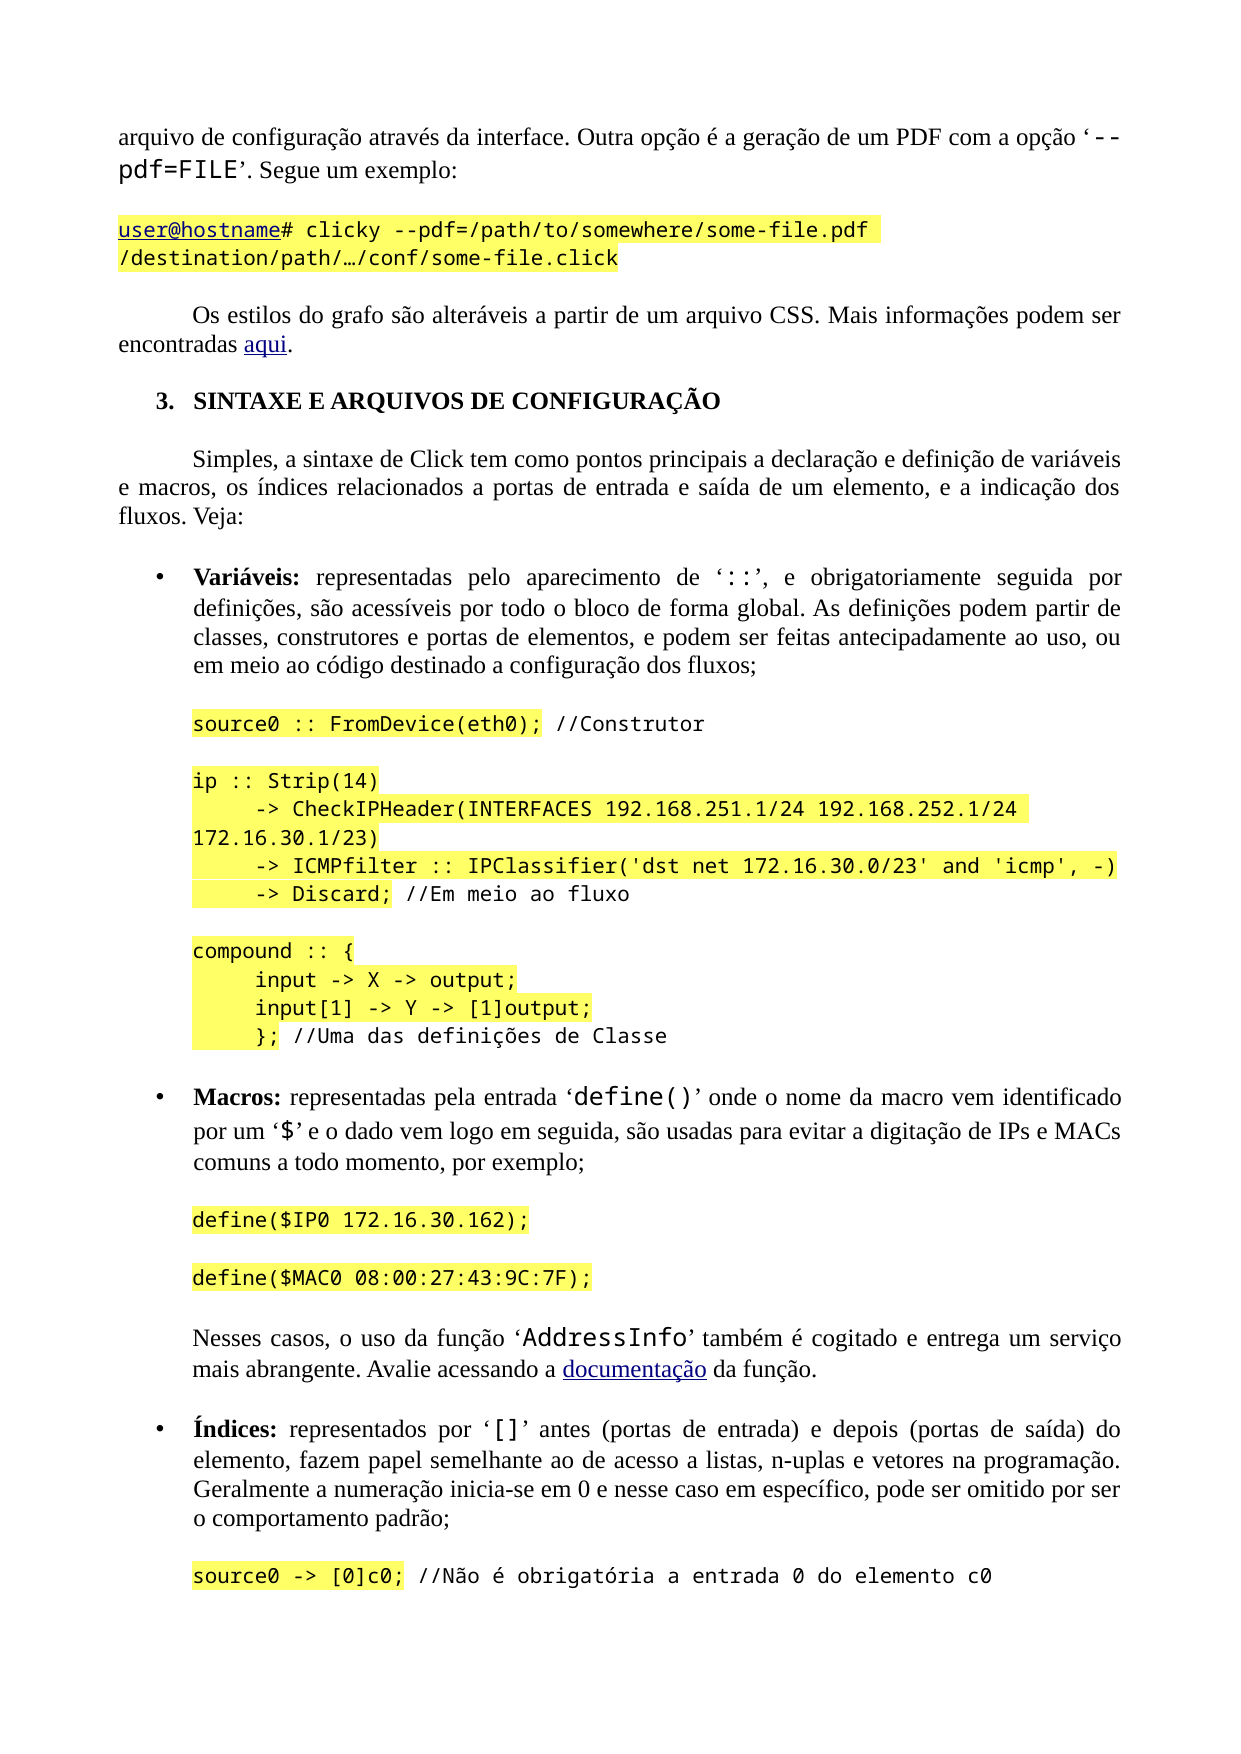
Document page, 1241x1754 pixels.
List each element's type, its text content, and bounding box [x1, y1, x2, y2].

text Simples, a sintaxe de Click tem como pontos principais a declaração e definição de variáveis e macros, os índices relacionados a portas de entrada e saída de um elemento, e a indicação dos fluxos. Veja: [118, 444, 1122, 530]
text Nesses casos, o uso da função ‘AddressInfo’ também é cogitado e entrega um serviço mais abrangente. Avalie acessando a documentação da função. [192, 1319, 1122, 1382]
list Índices: representados por ‘[]’ antes (portas de entrada) e depois (portas de saída) do elemento, fazem papel semelhante ao de acesso a listas, n-uplas e vetores na programação. Geralmente a numeração inicia-se em 0 e nesse caso em específico, pode ser omitido por ser o comportamento padrão; [156, 1411, 1122, 1531]
text compound :: { [192, 936, 1122, 965]
text -> CheckIPHeader(INTERFACES 192.168.251.1/24 192.168.252.1/24 172.16.30.1/23) [192, 794, 1122, 851]
text ip :: Strip(14) [118, 766, 1122, 794]
list SINTAXE E ARQUIVOS DE CONFIGURAÇÃO [156, 386, 1122, 415]
text input -> X -> output; [192, 965, 1122, 993]
text arquivo de configuração através da interface. Outra opção é a geração de um PDF com a opção ‘--pdf=FILE’. Segue um exemplo: [118, 118, 1122, 186]
text source0 :: FromDevice(eth0); //Construtor [118, 708, 1122, 737]
text Os estilos do grafo são alteráveis a partir de um arquivo CSS. Mais informações podem ser encontradas aqui. [118, 300, 1122, 357]
text -> Discard; //Em meio ao fluxo [192, 879, 1122, 908]
text source0 -> [0]c0; //Não é obrigatória a entrada 0 do elemento c0 [118, 1560, 1122, 1590]
text define($MAC0 08:00:27:43:9C:7F); [192, 1263, 1122, 1291]
text user@hostname# clicky --pdf=/path/to/somewhere/some-file.pdf /destination/path/…/conf/some-file.click [118, 215, 1122, 272]
text -> ICMPfilter :: IPClassifier('dst net 172.16.30.0/23' and 'icmp', -) [192, 851, 1122, 879]
text }; //Uma das definições de Classe [192, 1022, 1122, 1050]
list Variáveis: representadas pelo aparecimento de ‘::’, e obrigatoriamente seguida por definições, são acessíveis por todo o bloco de forma global. As definições podem partir de classes, construtores e portas de elementos, e podem ser feitas antecipadamente ao uso, ou em meio ao código destinado a configuração dos fluxos; [156, 559, 1122, 679]
list Macros: representadas pela entrada ‘define()’ onde o nome da macro vem identificado por um ‘$’ e o dado vem logo em seguida, são usadas para evitar a digitação de IPs e MACs comuns a todo momento, por exemplo; [156, 1079, 1122, 1176]
text input[1] -> Y -> [1]output; [192, 993, 1122, 1022]
text define($IP0 172.16.30.162); [118, 1204, 1122, 1234]
